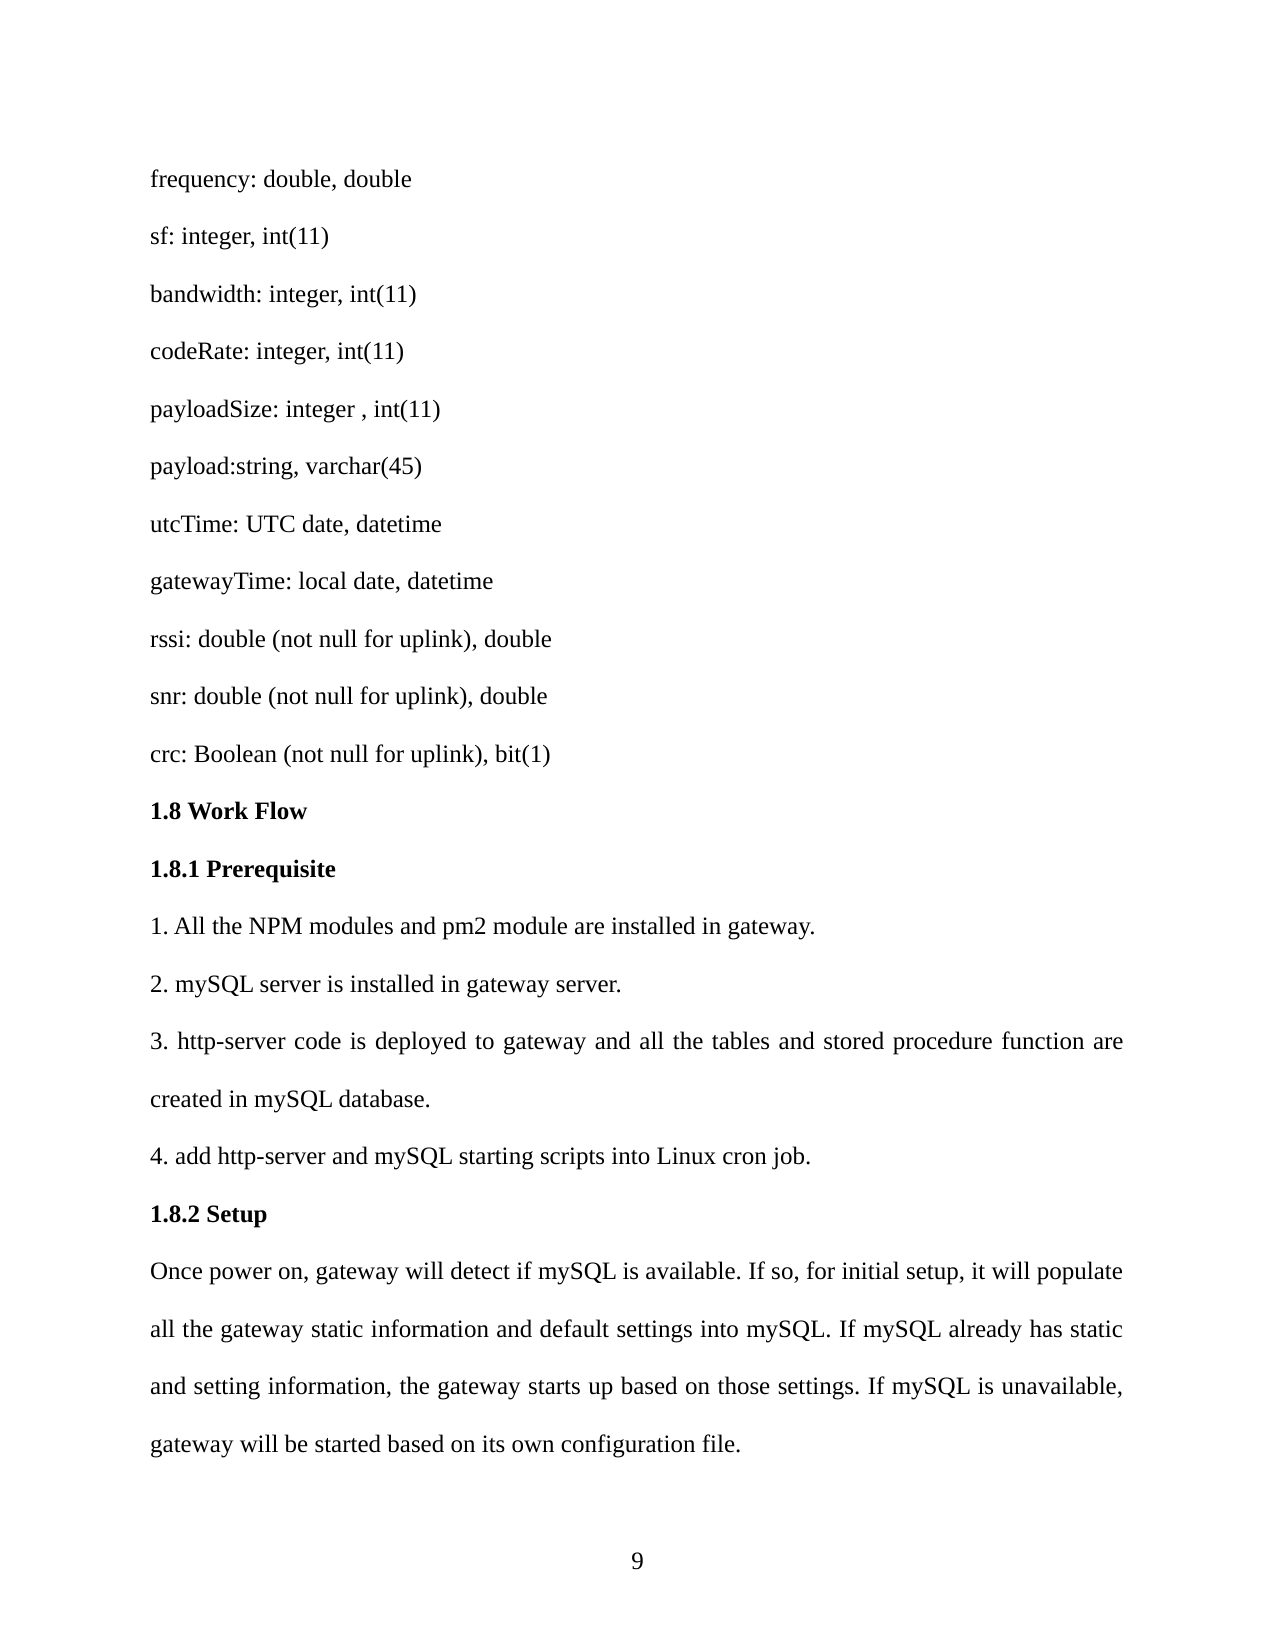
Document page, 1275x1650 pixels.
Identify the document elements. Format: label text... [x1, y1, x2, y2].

text 1. All the NPM modules and pm2 module are installed in gateway. [150, 911, 1125, 940]
text 1.8.1 Prerequisite [150, 854, 1125, 882]
text Once power on, gateway will detect if mySQL is available. If so, for initial setup, it will populate all the gateway static information and default settings into mySQL. If mySQL already has static and setting information, the gateway starts up based on those settings. If mySQL is unavailable, gateway will be started based on its own configuration file. [150, 1256, 1125, 1457]
text 4. add http-server and mySQL starting scripts into Linux cron job. [150, 1141, 1125, 1170]
text gatewayTime: local date, datetime [150, 566, 1125, 595]
text 2. mySQL server is installed in gateway server. [150, 969, 1125, 997]
text sf: integer, int(11) [150, 221, 1125, 250]
text frequency: double, double [150, 164, 1125, 192]
text crc: Boolean (not null for uplink), bit(1) [150, 739, 1125, 767]
text payload:string, varchar(45) [150, 451, 1125, 480]
text codeRate: integer, int(11) [150, 336, 1125, 365]
text snr: double (not null for uplink), double [150, 681, 1125, 710]
text utcTime: UTC date, datetime [150, 509, 1125, 537]
text 1.8.2 Setup [150, 1199, 1125, 1227]
text payloadSize: integer , int(11) [150, 394, 1125, 422]
text 1.8 Work Flow [150, 796, 1125, 825]
text bandwidth: integer, int(11) [150, 279, 1125, 307]
text rssi: double (not null for uplink), double [150, 624, 1125, 652]
text 3. http-server code is deployed to gateway and all the tables and stored procedure function are created in mySQL database. [150, 1026, 1125, 1112]
